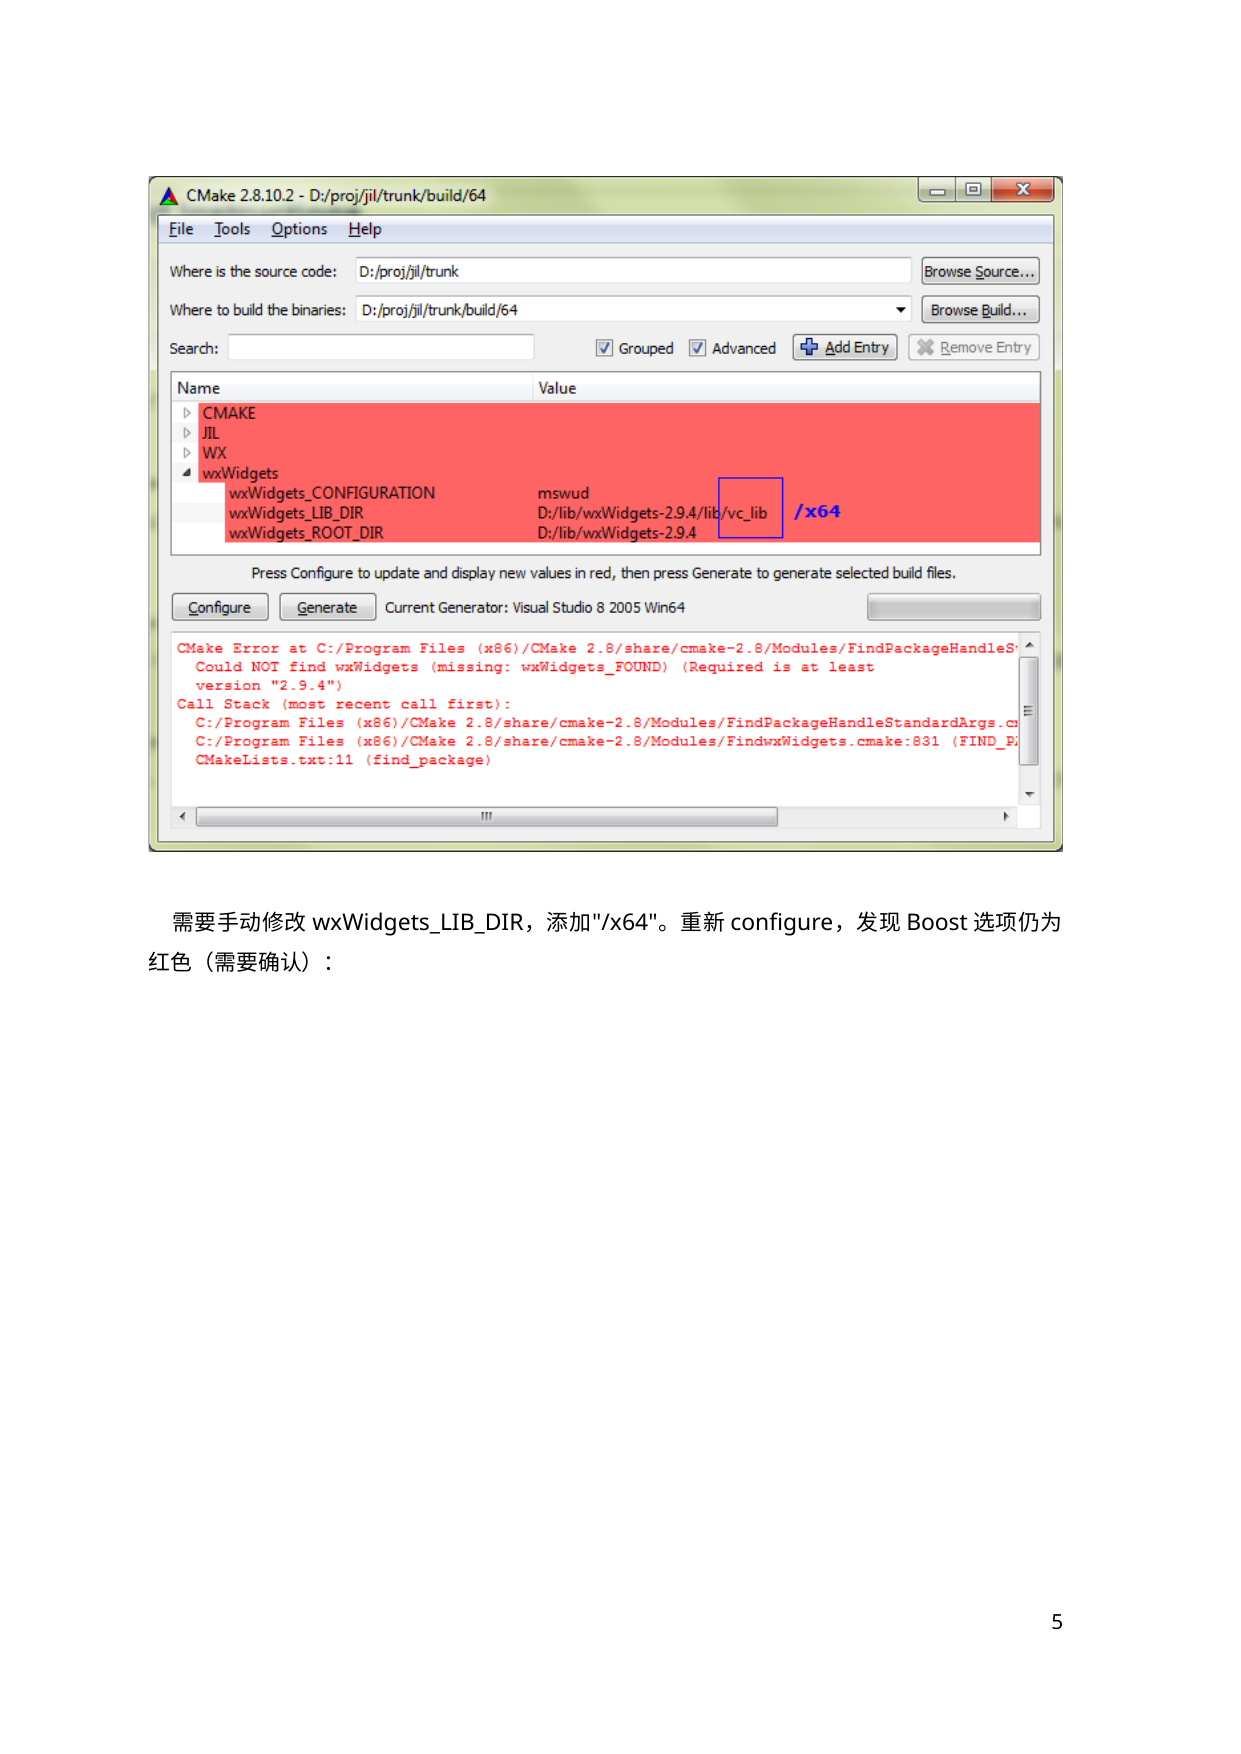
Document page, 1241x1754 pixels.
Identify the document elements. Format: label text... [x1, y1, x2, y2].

text 需要手动修改wxWidgets_LIB_DIR，添加"/x64"。重新configure，发现Boost选项仍为红色（需要确认）： [148, 905, 1063, 977]
picture [148, 176, 1063, 852]
